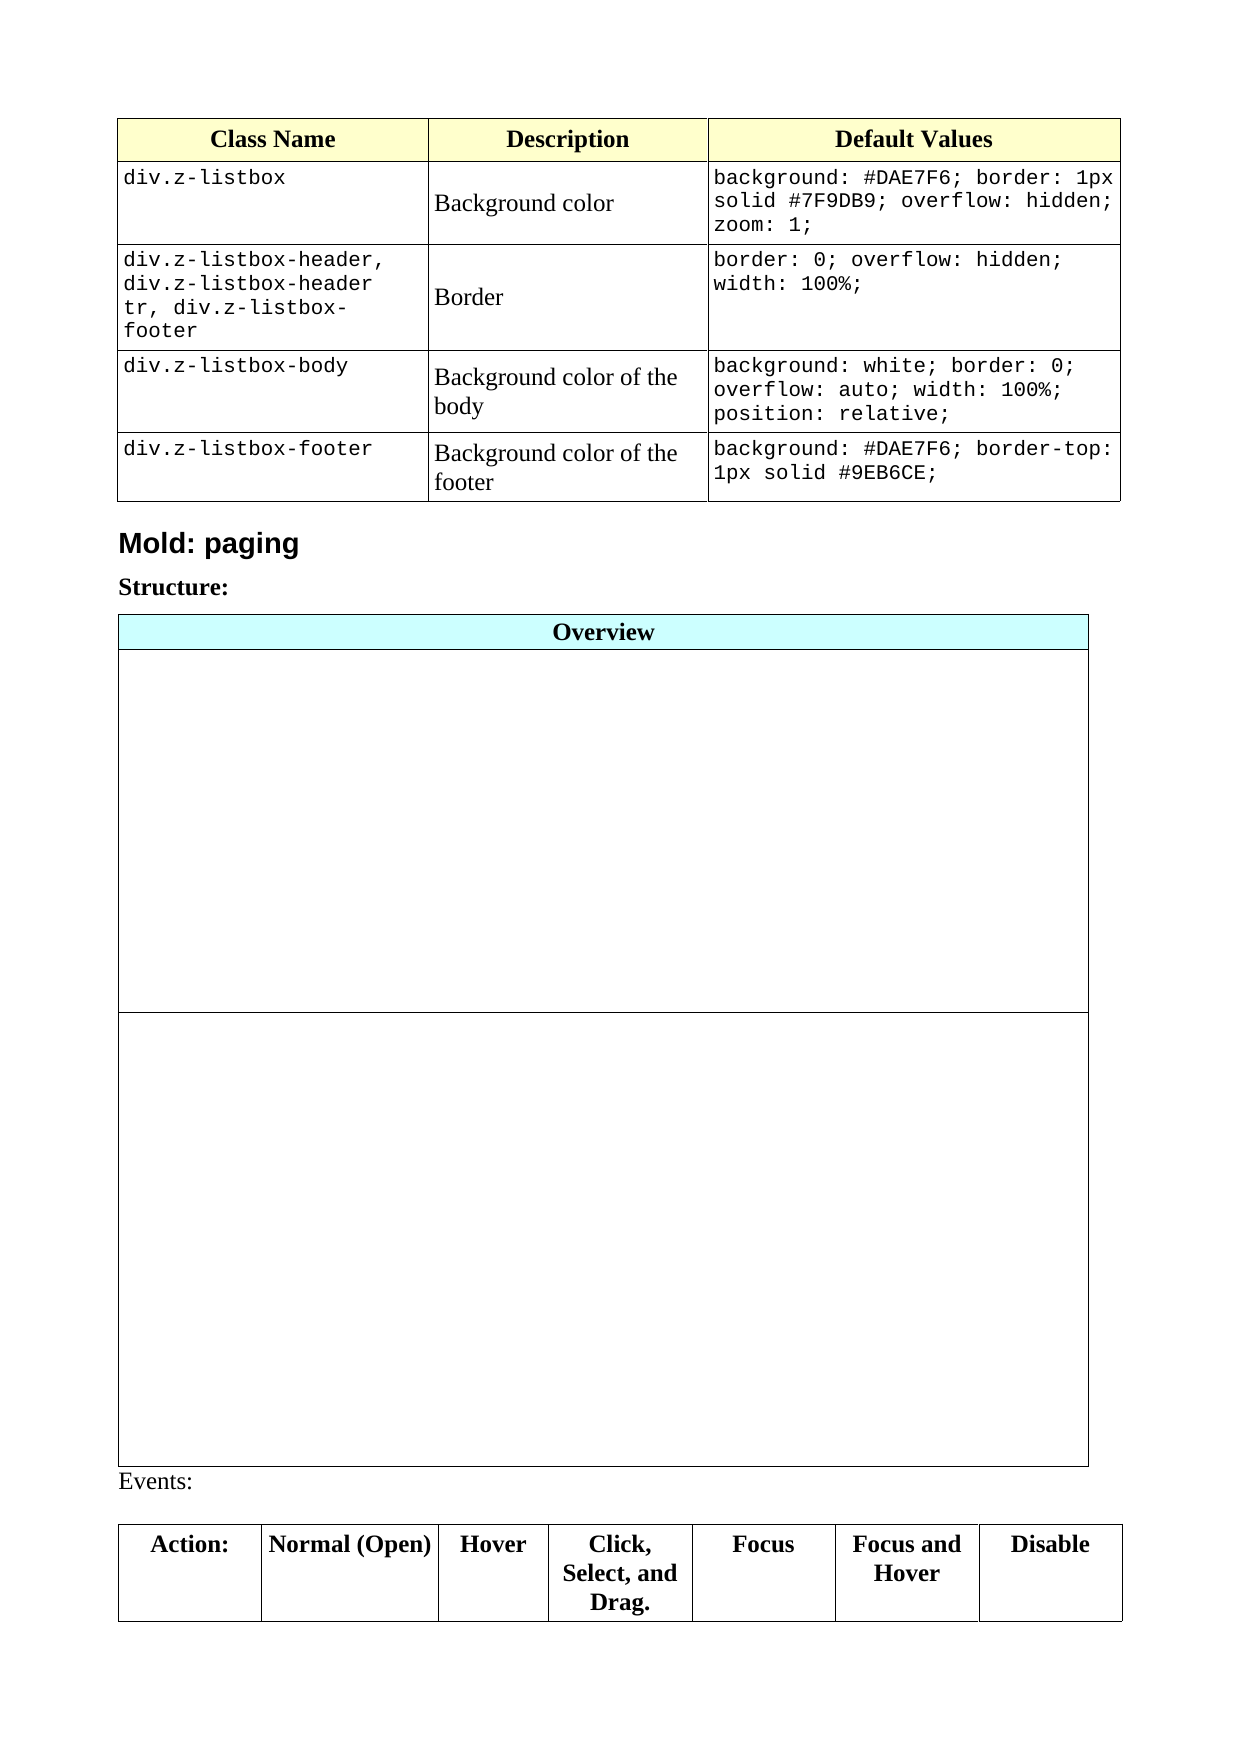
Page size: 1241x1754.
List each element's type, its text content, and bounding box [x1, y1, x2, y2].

table_cell Background color of the footer [429, 433, 707, 501]
table_cell div.z-listbox-body [118, 351, 428, 432]
table_cell Border [429, 245, 707, 350]
table_cell [119, 1013, 1088, 1466]
table_cell border: 0; overflow: hidden; width: 100%; [709, 245, 1120, 350]
table_cell div.z-listbox-header, div.z-listbox-header tr, div.z-listbox-footer [118, 245, 428, 350]
table_header Action: [119, 1525, 261, 1621]
text Events: [118, 1466, 1122, 1523]
table_cell background: white; border: 0; overflow: auto; width: 100%; position: relative; [709, 351, 1120, 432]
table_header Hover [439, 1525, 548, 1621]
table_cell background: #DAE7F6; border: 1px solid #7F9DB9; overflow: hidden; zoom: 1; [709, 162, 1120, 244]
table_header Class Name [118, 119, 428, 161]
table_cell background: #DAE7F6; border-top: 1px solid #9EB6CE; [709, 433, 1120, 501]
text Structure: [118, 572, 1122, 601]
table_header Focus and Hover [836, 1525, 978, 1621]
table_header Overview [119, 615, 1088, 649]
table_cell Background color of the body [429, 351, 707, 432]
table_header Normal (Open) [262, 1525, 438, 1621]
table_cell div.z-listbox [118, 162, 428, 244]
subtitle Mold: paging [118, 526, 1122, 560]
table_header Focus [693, 1525, 835, 1621]
table_header Click, Select, and Drag. [549, 1525, 692, 1621]
table_header Disable [980, 1525, 1122, 1621]
table_cell [119, 650, 1088, 1012]
table_cell div.z-listbox-footer [118, 433, 428, 501]
table_header Default Values [709, 119, 1120, 161]
table_cell Background color [429, 162, 707, 244]
table_header Description [429, 119, 707, 161]
